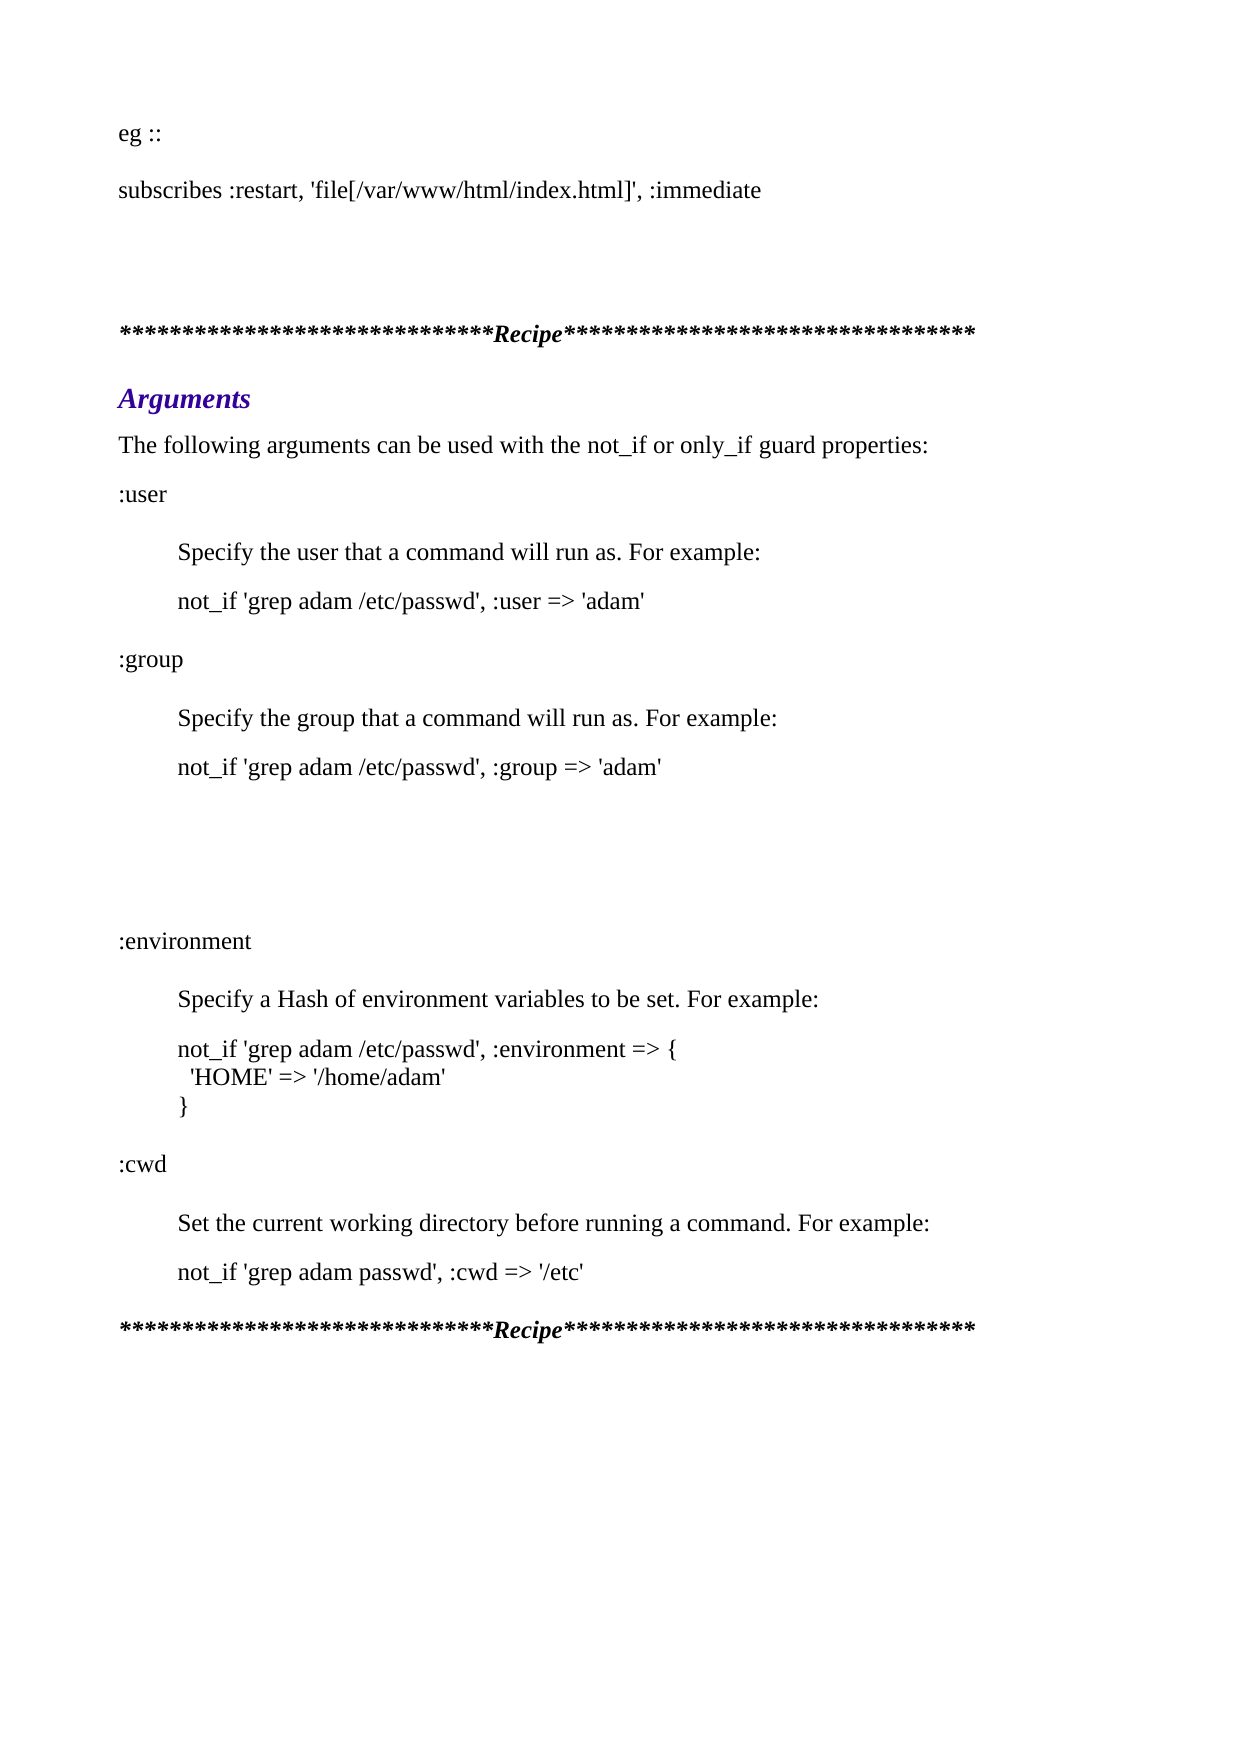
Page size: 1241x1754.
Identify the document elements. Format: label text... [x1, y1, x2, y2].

text not_if 'grep adam /etc/passwd', :user => 'adam' [177, 586, 1122, 615]
text 'HOME' => '/home/adam' [177, 1062, 1122, 1091]
text not_if 'grep adam /etc/passwd', :group => 'adam' [177, 752, 1122, 780]
text not_if 'grep adam passwd', :cwd => '/etc' [177, 1257, 1122, 1285]
text eg :: [118, 118, 1122, 147]
text ******************************Recipe********************************* [118, 1315, 1122, 1344]
text Set the current working directory before running a command. For example: [177, 1208, 1122, 1236]
text Arguments [118, 382, 1122, 415]
subtitle :user [118, 479, 1122, 508]
text The following arguments can be used with the not_if or only_if guard properties: [118, 430, 1122, 458]
subtitle :cwd [118, 1149, 1122, 1178]
text subscribes :restart, 'file[/var/www/html/index.html]', :immediate [118, 176, 1122, 204]
text Specify the user that a command will run as. For example: [177, 537, 1122, 566]
subtitle :group [118, 644, 1122, 673]
text Specify a Hash of environment variables to be set. For example: [177, 984, 1122, 1013]
text ******************************Recipe********************************* [118, 319, 1122, 348]
text } [177, 1091, 1122, 1120]
text not_if 'grep adam /etc/passwd', :environment => { [177, 1034, 1122, 1062]
text Specify the group that a command will run as. For example: [177, 703, 1122, 731]
subtitle :environment [118, 926, 1122, 955]
